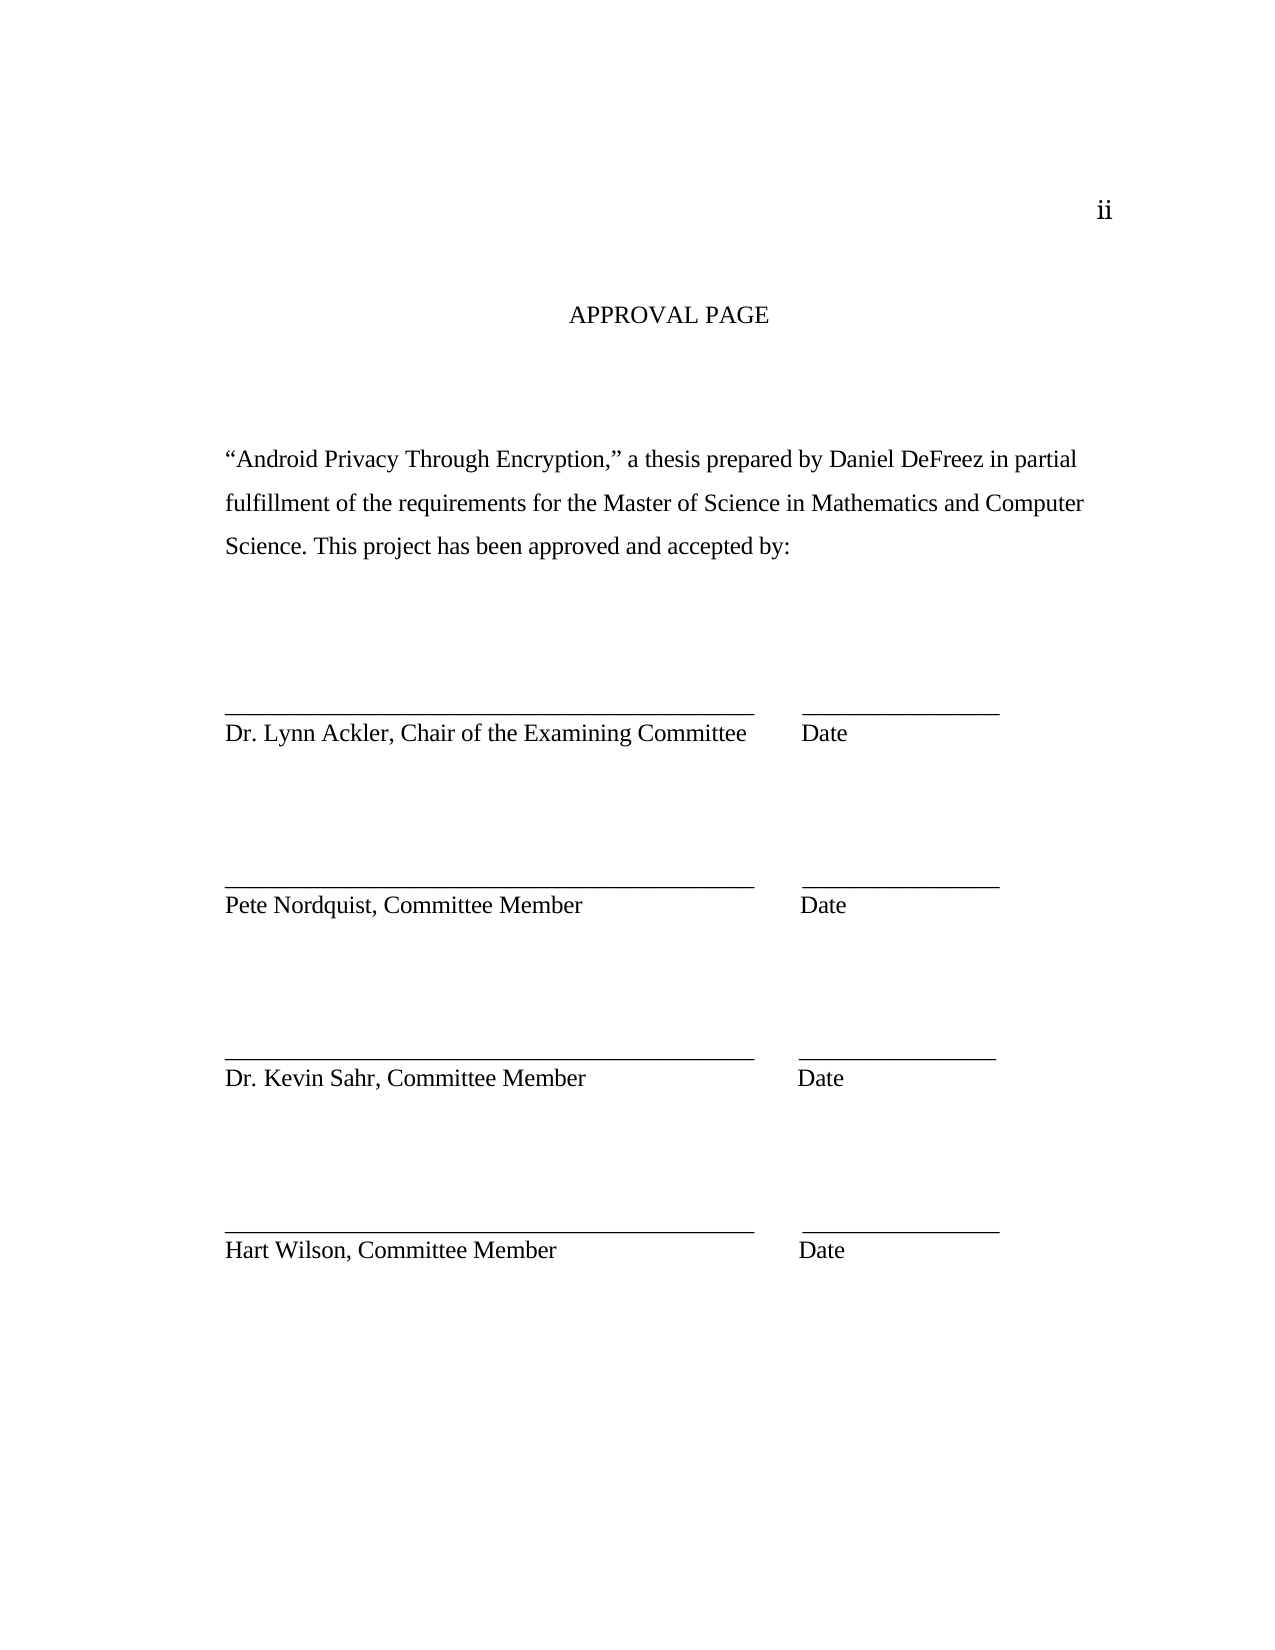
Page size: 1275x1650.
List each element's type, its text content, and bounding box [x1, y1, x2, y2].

text Dr. Kevin Sahr, Committee Member Date [225, 1063, 1113, 1092]
text Pete Nordquist, Committee Member Date [225, 891, 1113, 919]
text ___________________________________________ ________________ [225, 862, 1113, 891]
text ___________________________________________ ________________ [225, 1207, 1113, 1236]
text Dr. Lynn Ackler, Chair of the Examining Committee Date [225, 718, 1113, 747]
text ___________________________________________ ________________ [225, 689, 1113, 718]
text APPROVAL PAGE [225, 300, 1113, 329]
text ___________________________________________ ________________ [225, 1034, 1113, 1063]
text “Android Privacy Through Encryption,” a thesis prepared by Daniel DeFreez in partial fulfillment of the requirements for the Master of Science in Mathematics and Computer Science. This project has been approved and accepted by: [225, 444, 1113, 559]
text Hart Wilson, Committee Member Date [225, 1236, 1113, 1264]
